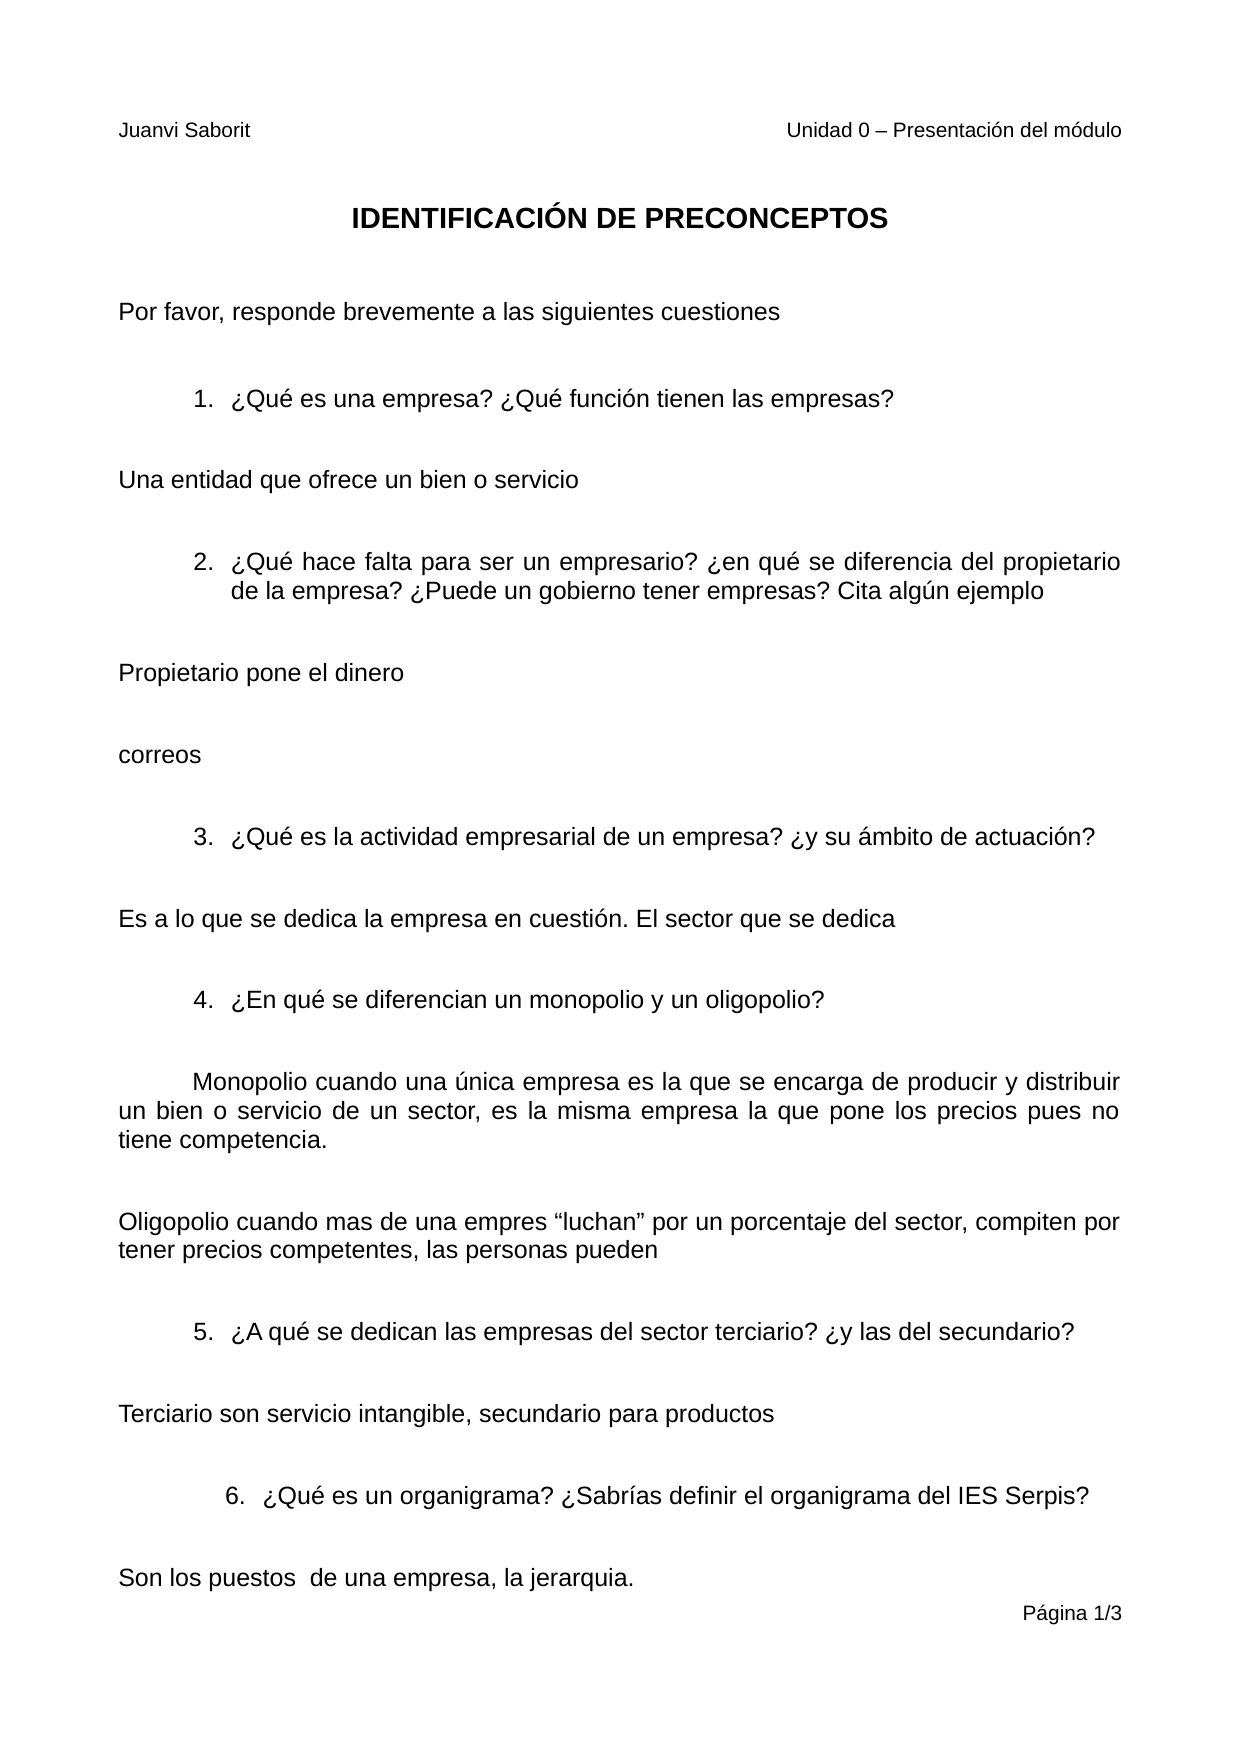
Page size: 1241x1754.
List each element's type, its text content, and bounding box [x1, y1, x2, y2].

text Oligopolio cuando mas de una empres “luchan” por un porcentaje del sector, compiten por tener precios competentes, las personas pueden [118, 1207, 1122, 1264]
text Por favor, responde brevemente a las siguientes cuestiones [118, 297, 1122, 326]
list ¿En qué se diferencian un monopolio y un oligopolio? [193, 985, 1122, 1014]
text Es a lo que se dedica la empresa en cuestión. El sector que se dedica [118, 903, 1122, 932]
text Propietario pone el dinero [118, 658, 1122, 687]
text Terciario son servicio intangible, secundario para productos [118, 1399, 1122, 1428]
text Una entidad que ofrece un bien o servicio [118, 465, 1122, 494]
list ¿Qué hace falta para ser un empresario? ¿en qué se diferencia del propietario de la empresa? ¿Puede un gobierno tener empresas? Cita algún ejemplo [193, 547, 1122, 605]
list ¿A qué se dedican las empresas del sector terciario? ¿y las del secundario? [193, 1317, 1122, 1346]
text Monopolio cuando una única empresa es la que se encarga de producir y distribuir un bien o servicio de un sector, es la misma empresa la que pone los precios pues no tiene competencia. [118, 1067, 1122, 1153]
list ¿Qué es la actividad empresarial de un empresa? ¿y su ámbito de actuación? [193, 822, 1122, 850]
list ¿Qué es una empresa? ¿Qué función tienen las empresas? [193, 383, 1122, 412]
text IDENTIFICACIÓN DE PRECONCEPTOS [118, 201, 1122, 235]
list ¿Qué es un organigrama? ¿Sabrías definir el organigrama del IES Serpis? [193, 1481, 1122, 1510]
text Son los puestos de una empresa, la jerarquia. [118, 1563, 1122, 1592]
text correos [118, 740, 1122, 768]
